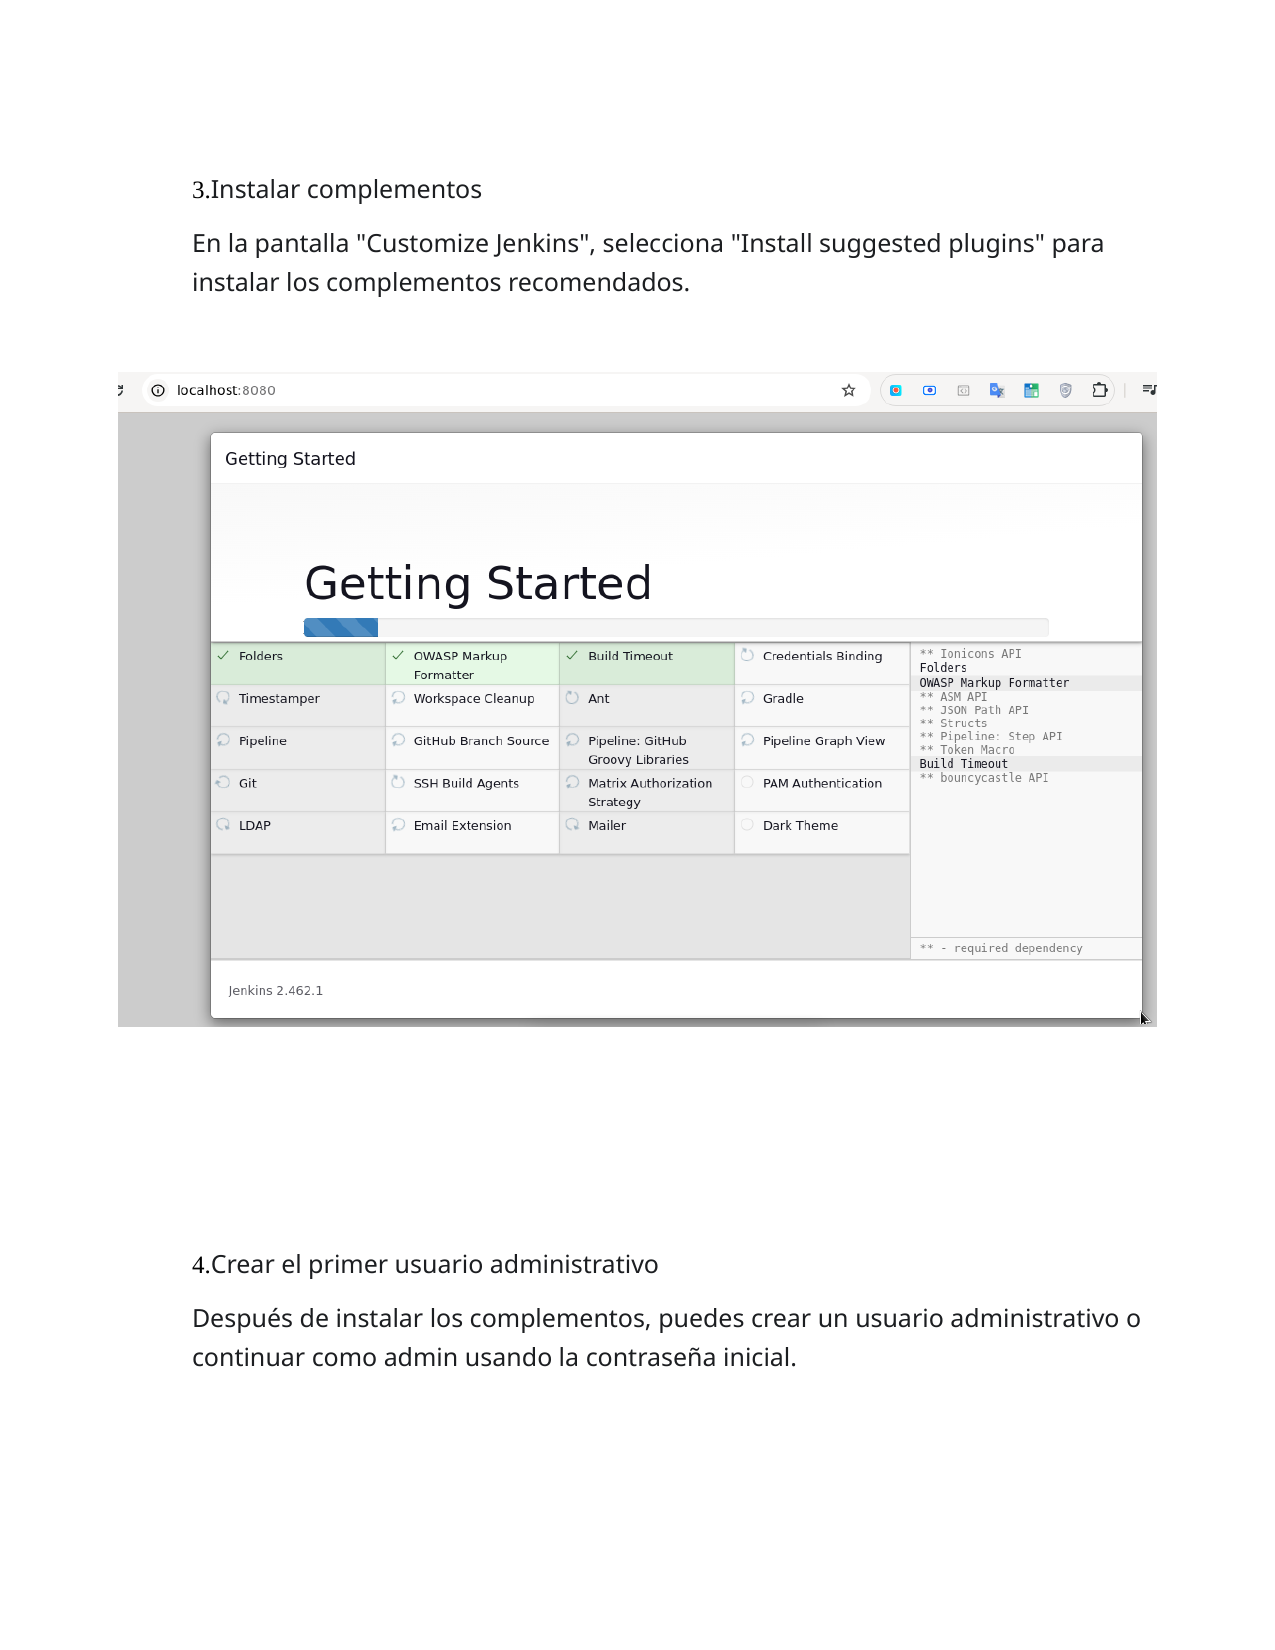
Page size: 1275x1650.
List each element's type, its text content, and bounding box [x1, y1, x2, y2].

list En la pantalla "Customize Jenkins", selecciona "Install suggested plugins" para instalar los complementos recomendados. [118, 226, 1157, 299]
list Después de instalar los complementos, puedes crear un usuario administrativo o continuar como admin usando la contraseña inicial. [118, 1301, 1157, 1374]
picture [118, 372, 1157, 1027]
list Instalar complementos [118, 172, 1157, 206]
list Crear el primer usuario administrativo [118, 1247, 1157, 1281]
